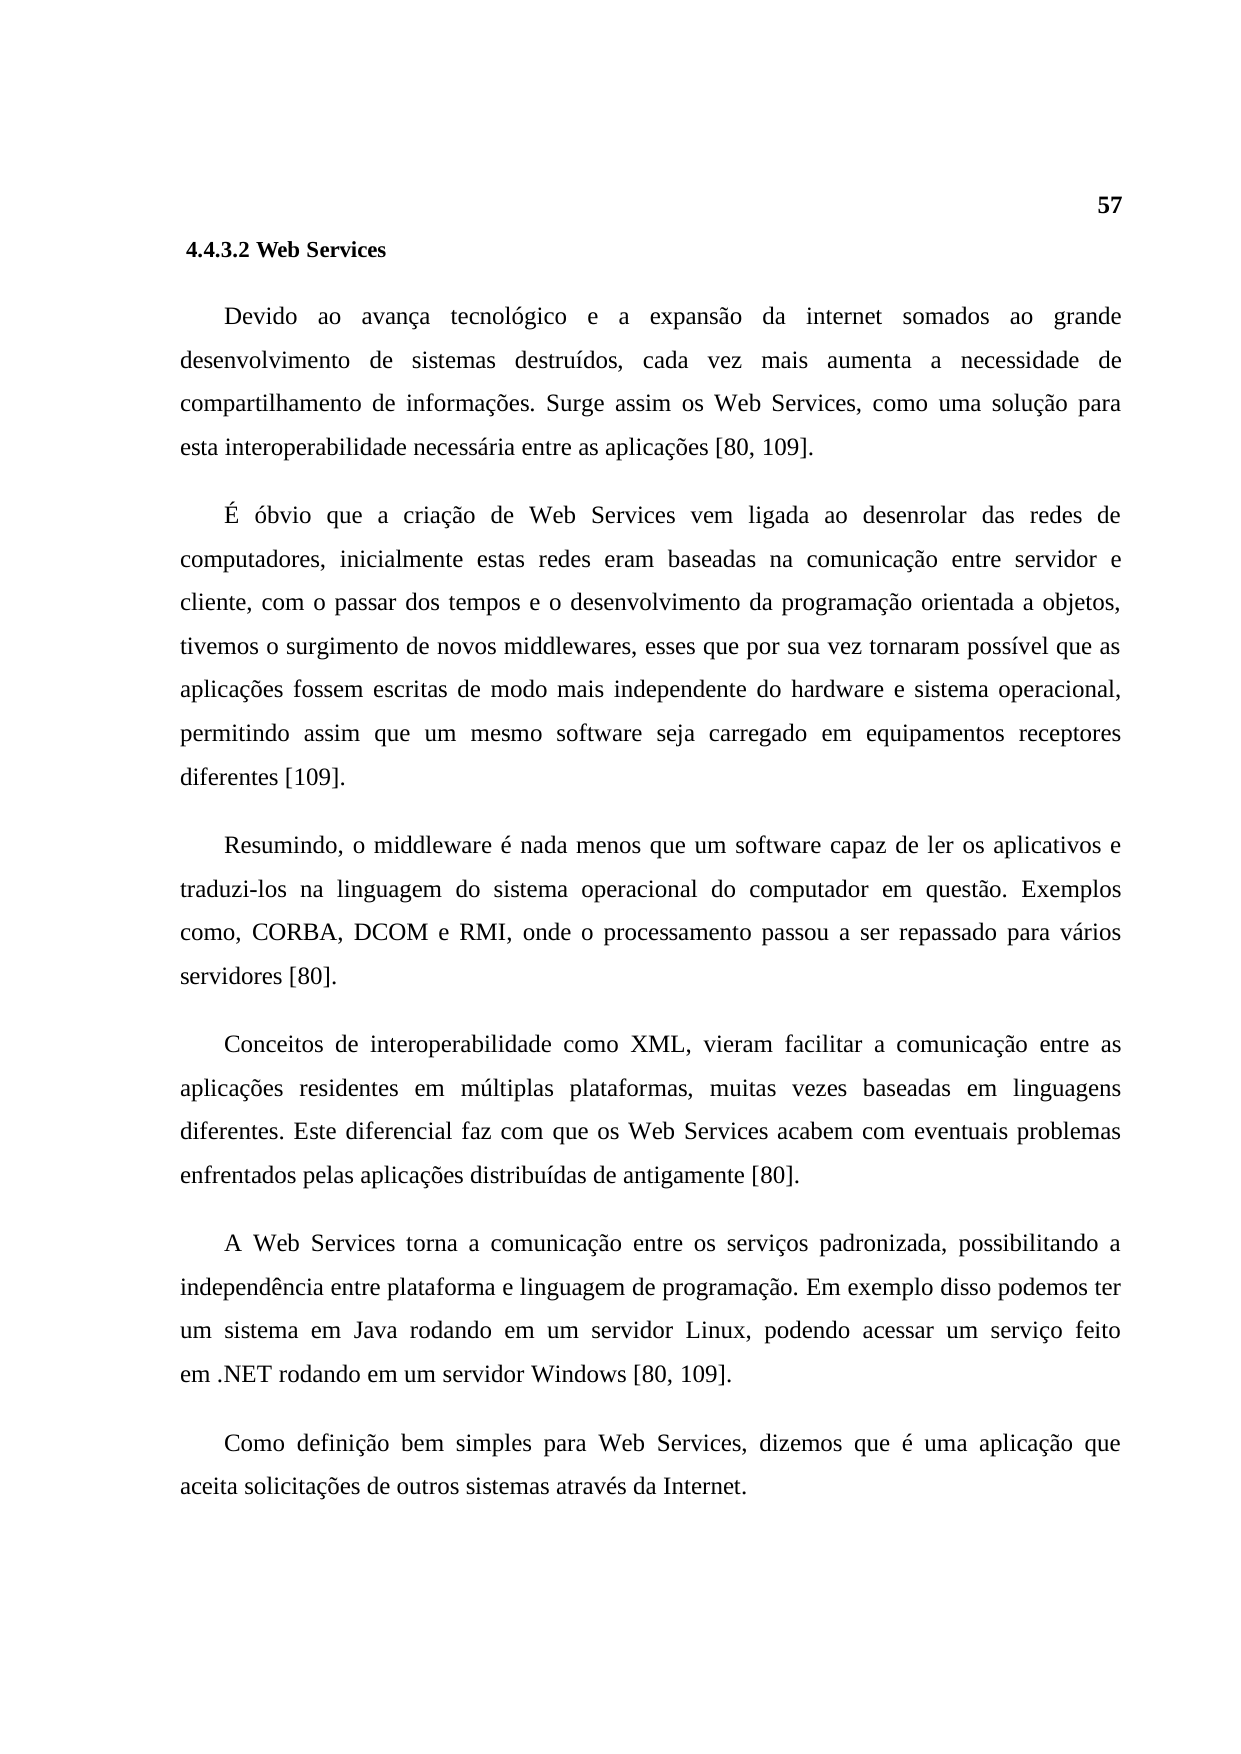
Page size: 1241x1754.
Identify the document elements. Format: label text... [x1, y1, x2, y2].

subtitle Web Services [180, 236, 1122, 263]
text Como definição bem simples para Web Services, dizemos que é uma aplicação que aceita solicitações de outros sistemas através da Internet. [180, 1427, 1122, 1500]
text É óbvio que a criação de Web Services vem ligada ao desenrolar das redes de computadores, inicialmente estas redes eram baseadas na comunicação entre servidor e cliente, com o passar dos tempos e o desenvolvimento da programação orientada a objetos, tivemos o surgimento de novos middlewares, esses que por sua vez tornaram possível que as aplicações fossem escritas de modo mais independente do hardware e sistema operacional, permitindo assim que um mesmo software seja carregado em equipamentos receptores diferentes [109]. [180, 500, 1122, 791]
text A Web Services torna a comunicação entre os serviços padronizada, possibilitando a independência entre plataforma e linguagem de programação. Em exemplo disso podemos ter um sistema em Java rodando em um servidor Linux, podendo acessar um serviço feito em .NET rodando em um servidor Windows [80, 109]. [180, 1228, 1122, 1388]
text Devido ao avança tecnológico e a expansão da internet somados ao grande desenvolvimento de sistemas destruídos, cada vez mais aumenta a necessidade de compartilhamento de informações. Surge assim os Web Services, como uma solução para esta interoperabilidade necessária entre as aplicações [80, 109]. [180, 301, 1122, 461]
text Resumindo, o middleware é nada menos que um software capaz de ler os aplicativos e traduzi-los na linguagem do sistema operacional do computador em questão. Exemplos como, CORBA, DCOM e RMI, onde o processamento passou a ser repassado para vários servidores [80]. [180, 830, 1122, 990]
text Conceitos de interoperabilidade como XML, vieram facilitar a comunicação entre as aplicações residentes em múltiplas plataformas, muitas vezes baseadas em linguagens diferentes. Este diferencial faz com que os Web Services acabem com eventuais problemas enfrentados pelas aplicações distribuídas de antigamente [80]. [180, 1029, 1122, 1189]
